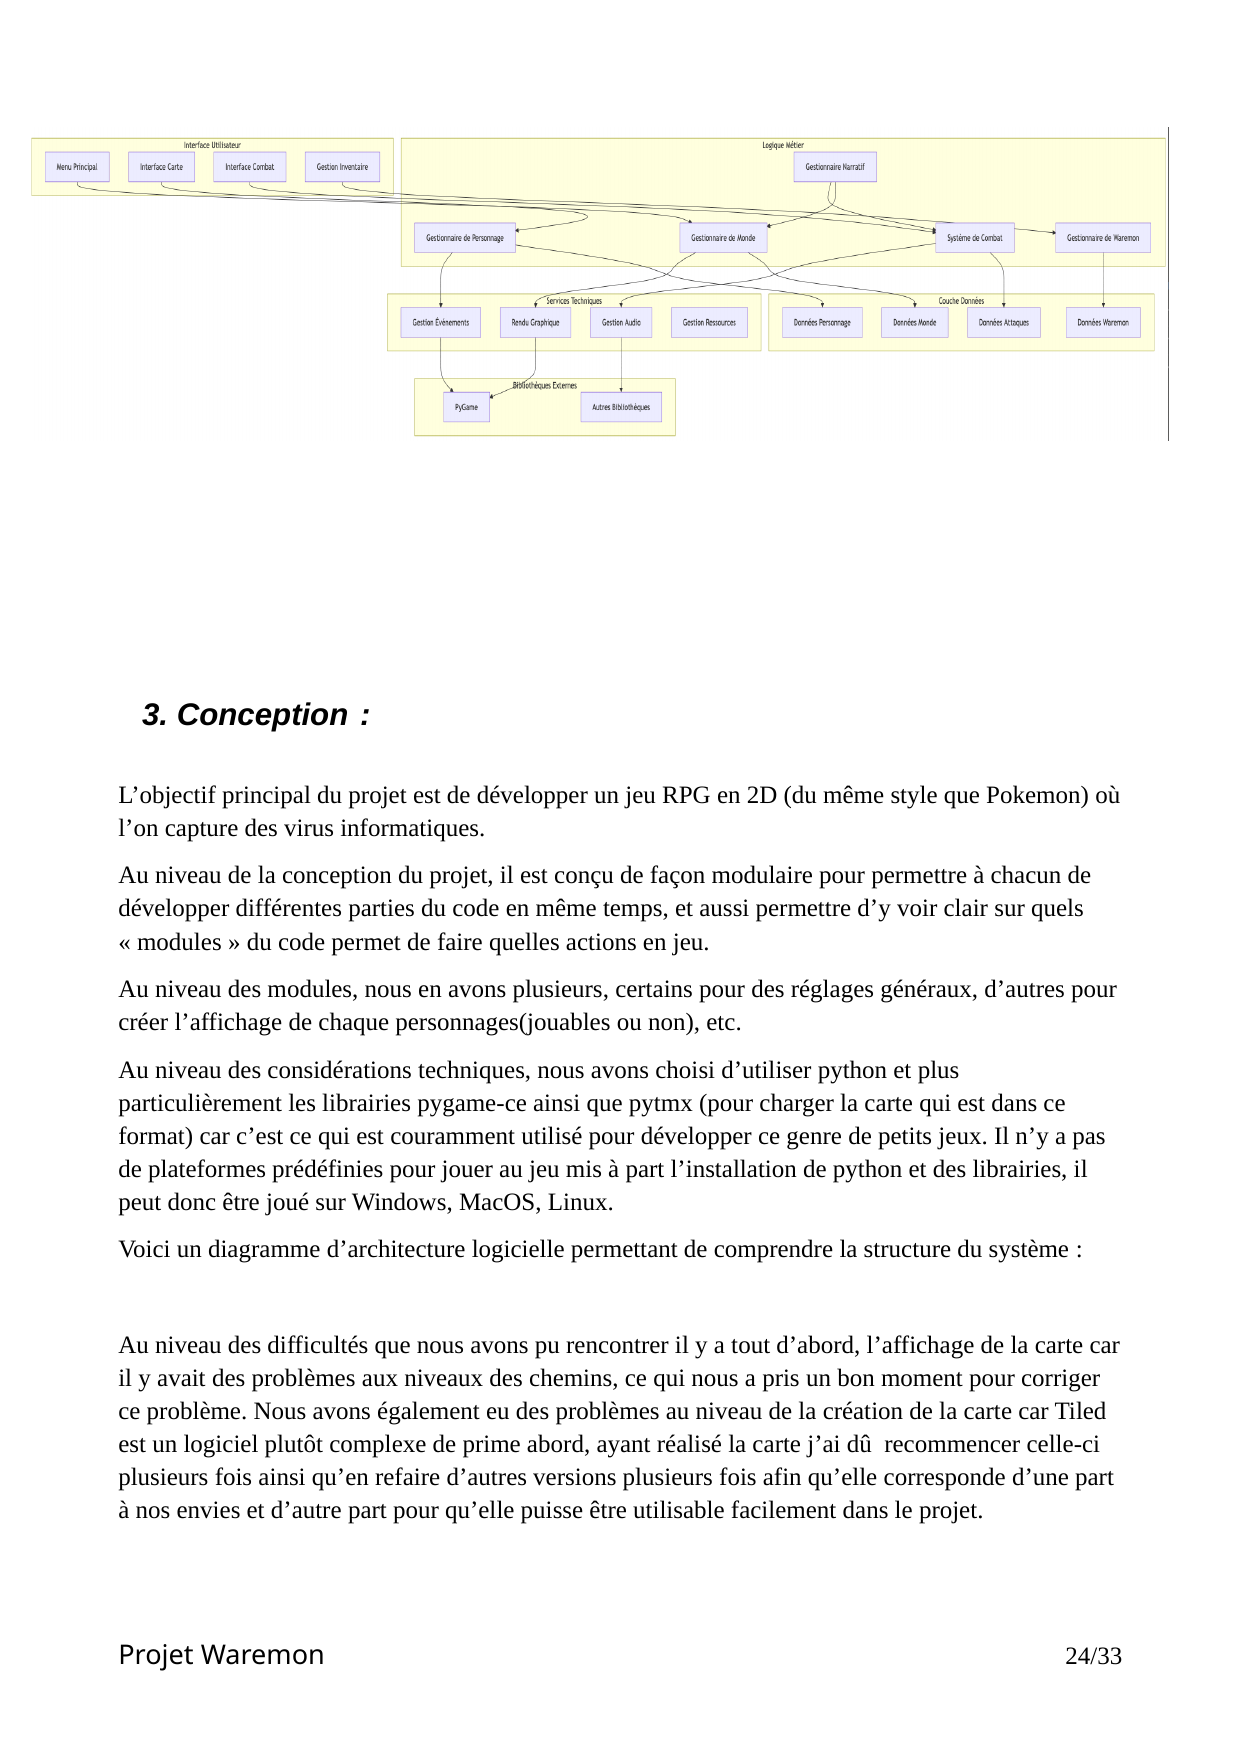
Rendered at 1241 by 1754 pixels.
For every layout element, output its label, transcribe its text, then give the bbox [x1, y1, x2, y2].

text Au niveau des modules, nous en avons plusieurs, certains pour des réglages généraux, d’autres pour créer l’affichage de chaque personnages(jouables ou non), etc. [118, 974, 1122, 1036]
text Au niveau des difficultés que nous avons pu rencontrer il y a tout d’abord, l’affichage de la carte car il y avait des problèmes aux niveaux des chemins, ce qui nous a pris un bon moment pour corriger ce problème. Nous avons également eu des problèmes au niveau de la création de la carte car Tiled est un logiciel plutôt complexe de prime abord, ayant réalisé la carte j’ai dû recommencer celle-ci plusieurs fois ainsi qu’en refaire d’autres versions plusieurs fois afin qu’elle corresponde d’une part à nos envies et d’autre part pour qu’elle puisse être utilisable facilement dans le projet. [118, 1330, 1122, 1523]
text Voici un diagramme d’architecture logicielle permettant de comprendre la structure du système : [118, 1234, 1122, 1263]
subtitle 3. Conception : [142, 696, 1122, 732]
text Au niveau de la conception du projet, il est conçu de façon modulaire pour permettre à chacun de développer différentes parties du code en même temps, et aussi permettre d’y voir clair sur quels « modules » du code permet de faire quelles actions en jeu. [118, 861, 1122, 955]
text L’objectif principal du projet est de développer un jeu RPG en 2D (du même style que Pokemon) où l’on capture des virus informatiques. [118, 780, 1122, 842]
text Au niveau des considérations techniques, nous avons choisi d’utiliser python et plus particulièrement les librairies pygame-ce ainsi que pytmx (pour charger la carte qui est dans ce format) car c’est ce qui est couramment utilisé pour développer ce genre de petits jeux. Il n’y a pas de plateformes prédéfinies pour jouer au jeu mis à part l’installation de python et des librairies, il peut donc être joué sur Windows, MacOS, Linux. [118, 1055, 1122, 1216]
